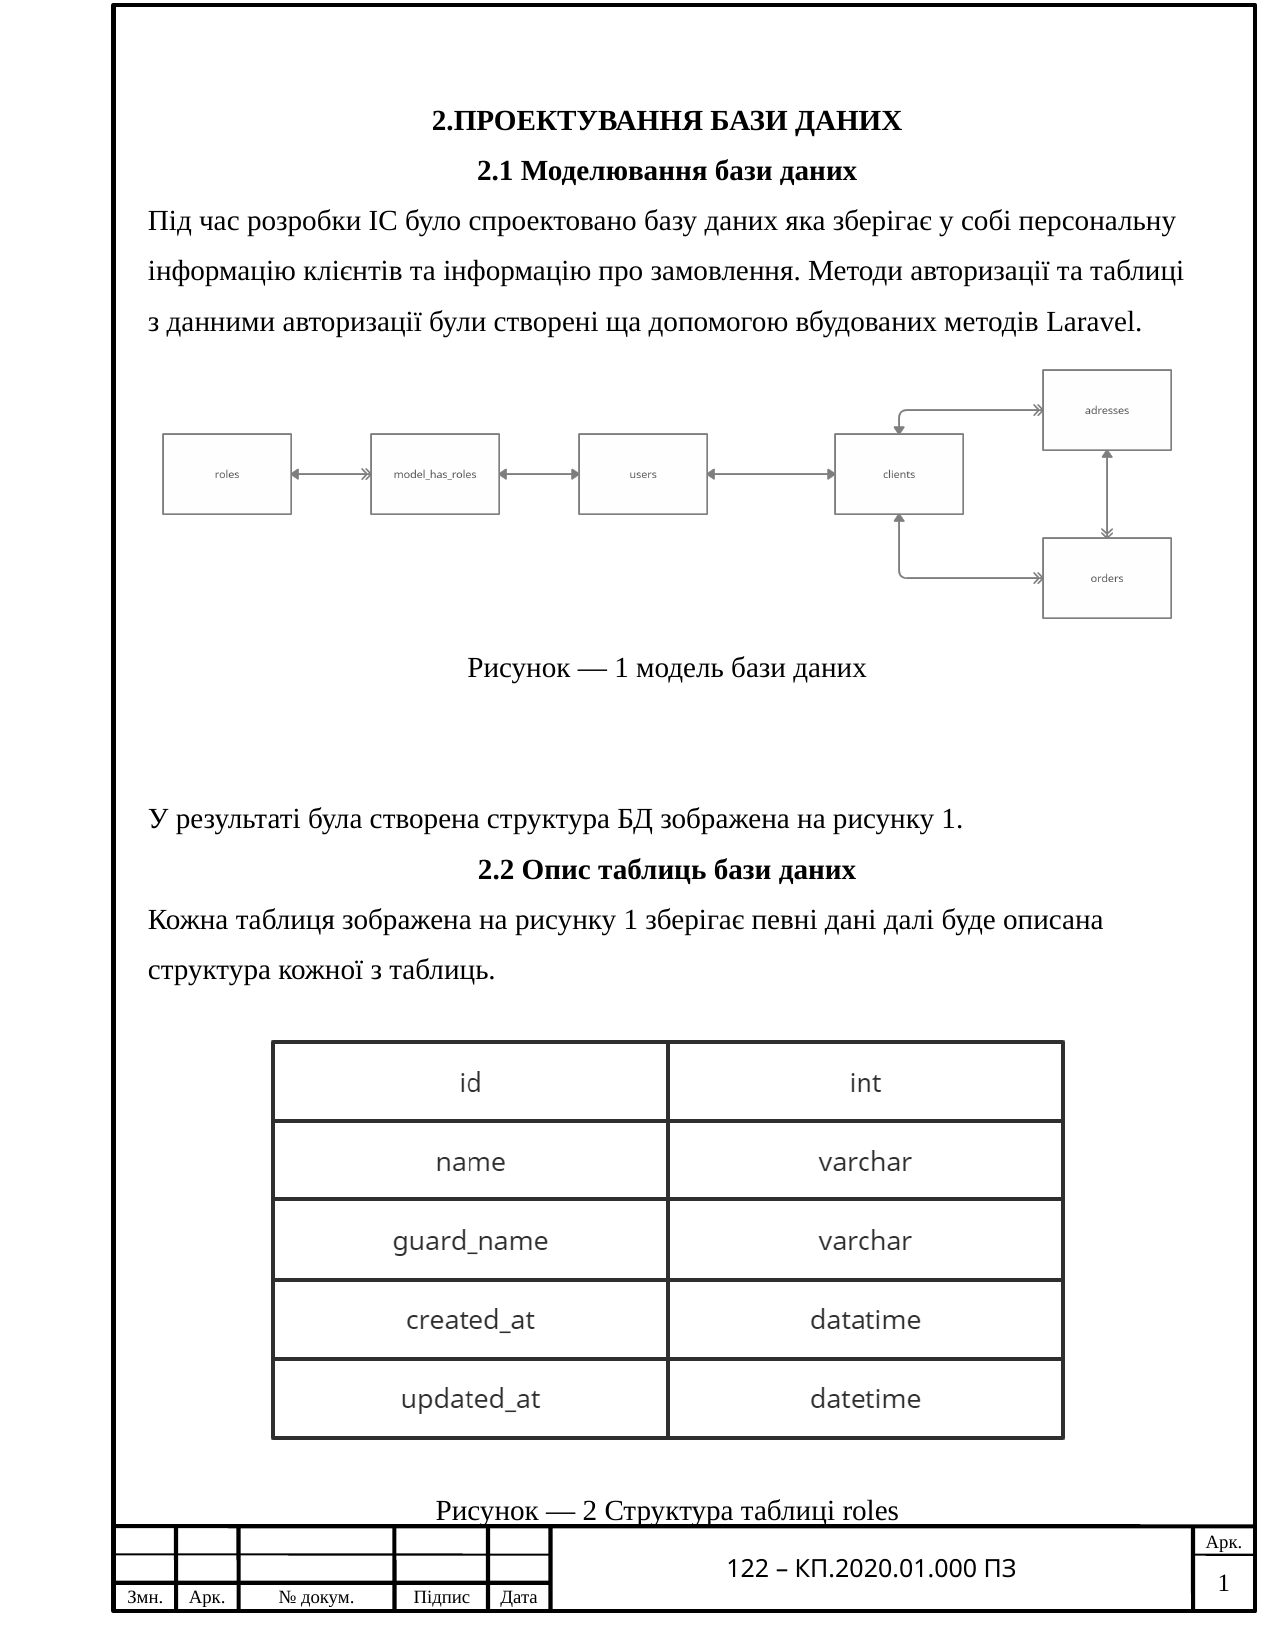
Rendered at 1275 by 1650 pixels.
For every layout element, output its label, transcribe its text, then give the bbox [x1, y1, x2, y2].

text 2.ПРОЕКТУВАННЯ БАЗИ ДАНИХ [148, 103, 1186, 136]
picture [147, 354, 1187, 634]
text Під час розробки ІС було спроектовано базу даних яка зберігає у собі персональну інформацію клієнтів та інформацію про замовлення. Методи авторизації та таблиці з данними авторизації були створені ща допомогою вбудованих методів Laravel. [148, 203, 1186, 354]
text 2.2 Опис таблиць бази даних [148, 852, 1186, 885]
text Кожна таблиця зображена на рисунку 1 зберігає певні дані далі буде описана структура кожної з таблиць. [148, 902, 1186, 986]
text Рисунок — 2 Структура таблиці roles [148, 1493, 1186, 1524]
text 2.1 Моделювання бази даних [148, 153, 1186, 186]
text У результаті була створена структура БД зображена на рисунку 1. [148, 802, 1186, 835]
picture [233, 1002, 1102, 1477]
text Рисунок — 1 модель бази даних [148, 651, 1186, 684]
